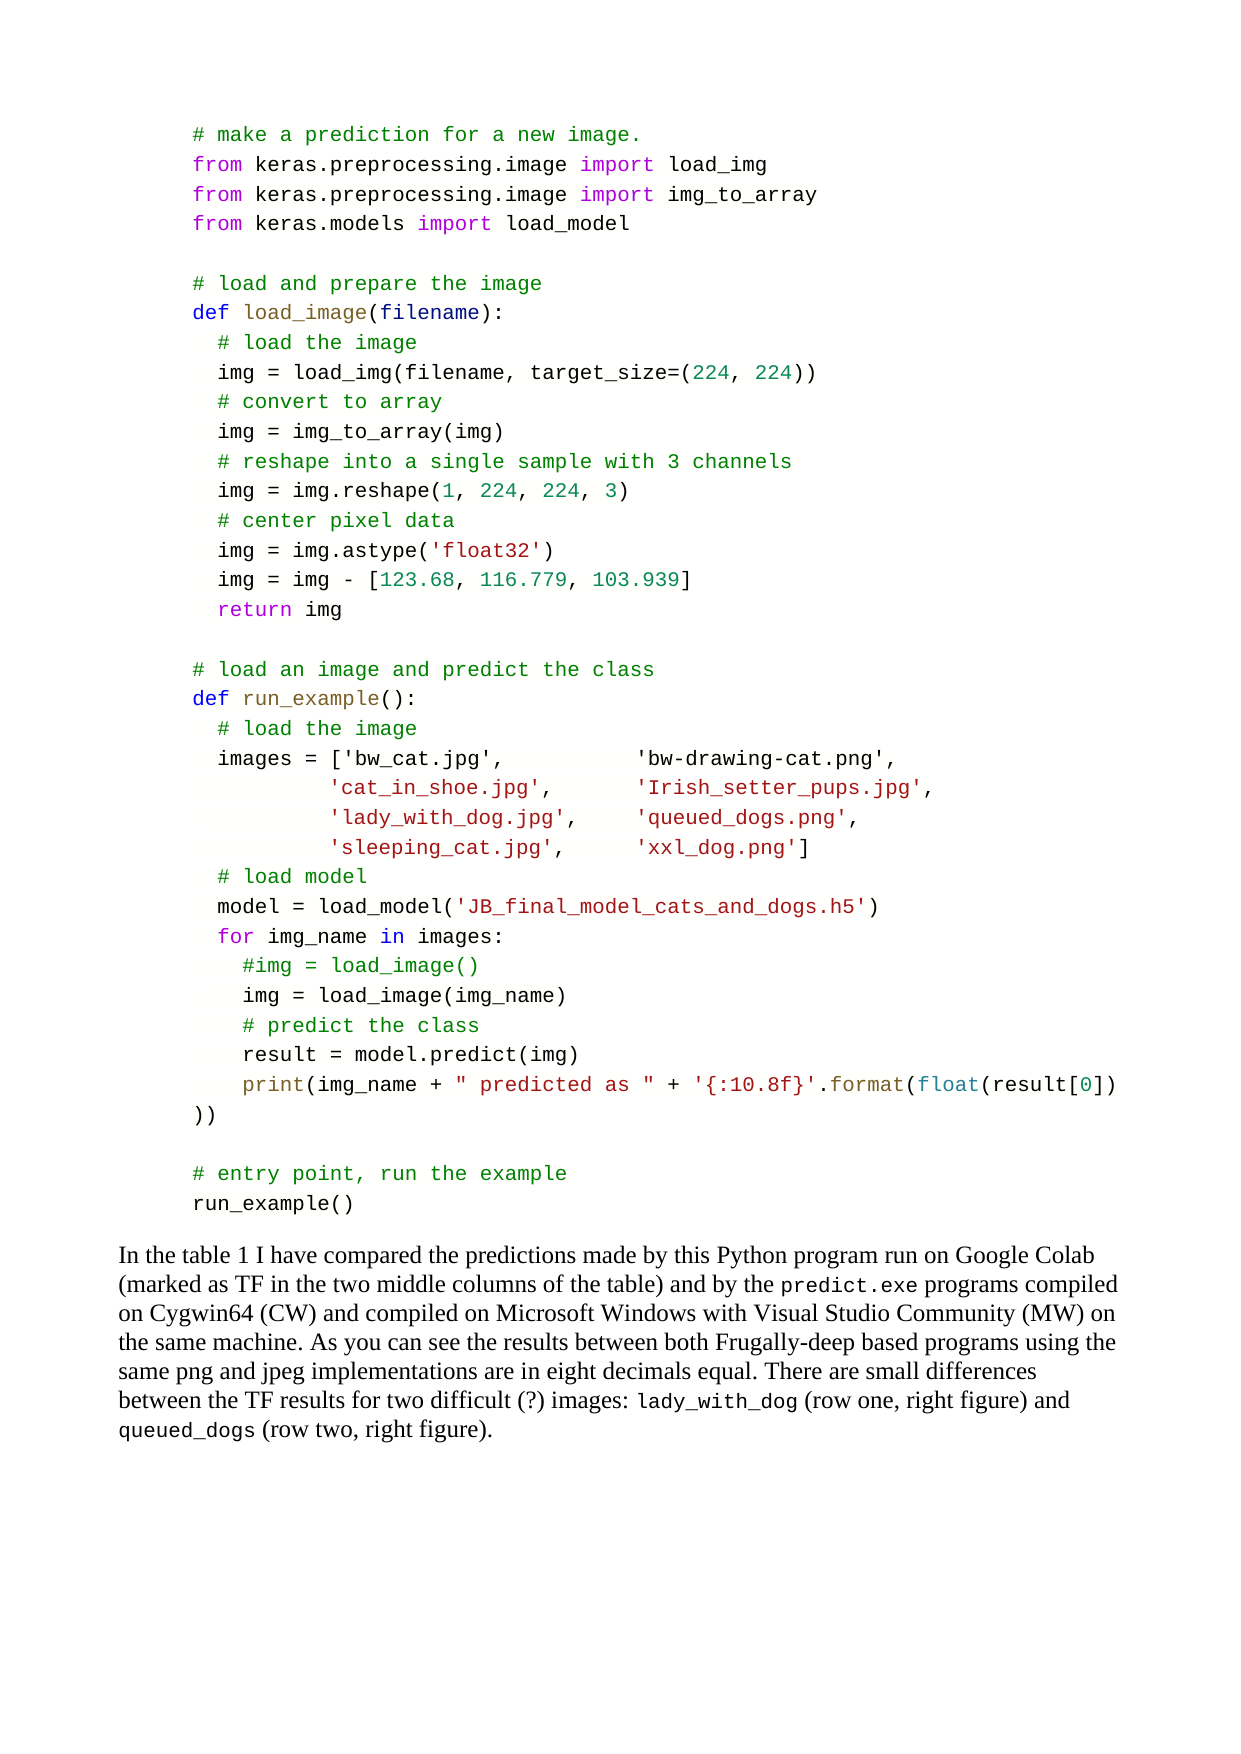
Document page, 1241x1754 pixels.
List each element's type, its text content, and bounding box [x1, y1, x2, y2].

text def run_example(): [192, 682, 1122, 712]
text run_example() [192, 1187, 1122, 1217]
text from keras.preprocessing.image import img_to_array [192, 177, 1122, 207]
text model = load_model('JB_final_model_cats_and_dogs.h5') [192, 890, 1122, 920]
text # entry point, run the example [192, 1157, 1122, 1187]
text #img = load_image() [192, 949, 1122, 979]
text # reshape into a single sample with 3 channels [192, 445, 1122, 474]
text img = img_to_array(img) [192, 415, 1122, 445]
text 'cat_in_shoe.jpg', 'Irish_setter_pups.jpg', [192, 771, 1122, 801]
text print(img_name + " predicted as " + '{:10.8f}'.format(float(result[0]))) [192, 1068, 1122, 1127]
text # predict the class [192, 1009, 1122, 1038]
text # center pixel data [192, 504, 1122, 534]
text img = load_img(filename, target_size=(224, 224)) [192, 356, 1122, 385]
text def load_image(filename): [192, 296, 1122, 326]
text images = ['bw_cat.jpg', 'bw-drawing-cat.png', [192, 742, 1122, 771]
text # load an image and predict the class [192, 652, 1122, 682]
text return img [192, 593, 1122, 623]
text In the table 1 I have compared the predictions made by this Python program run on Google Colab (marked as TF in the two middle columns of the table) and by the predict.exe programs compiled on Cygwin64 (CW) and compiled on Microsoft Windows with Visual Studio Community (MW) on the same machine. As you can see the results between both Frugally-deep based programs using the same png and jpeg implementations are in eight decimals equal. There are small differences between the TF results for two difficult (?) images: lady_with_dog (row one, right figure) and queued_dogs (row two, right figure). [118, 1240, 1122, 1444]
text # load the image [192, 712, 1122, 742]
text # load and prepare the image [192, 267, 1122, 296]
text # load the image [192, 326, 1122, 356]
text 'lady_with_dog.jpg', 'queued_dogs.png', [192, 801, 1122, 831]
text # load model [192, 860, 1122, 890]
text img = load_image(img_name) [192, 979, 1122, 1009]
text # make a prediction for a new image. from keras.preprocessing.image import load_img [192, 118, 1122, 177]
text 'sleeping_cat.jpg', 'xxl_dog.png'] [192, 831, 1122, 860]
text img = img.astype('float32') [192, 534, 1122, 563]
text for img_name in images: [192, 920, 1122, 949]
text # convert to array [192, 385, 1122, 415]
text from keras.models import load_model [192, 207, 1122, 237]
text result = model.predict(img) [192, 1038, 1122, 1068]
text img = img.reshape(1, 224, 224, 3) [192, 474, 1122, 504]
text img = img - [123.68, 116.779, 103.939] [192, 563, 1122, 593]
